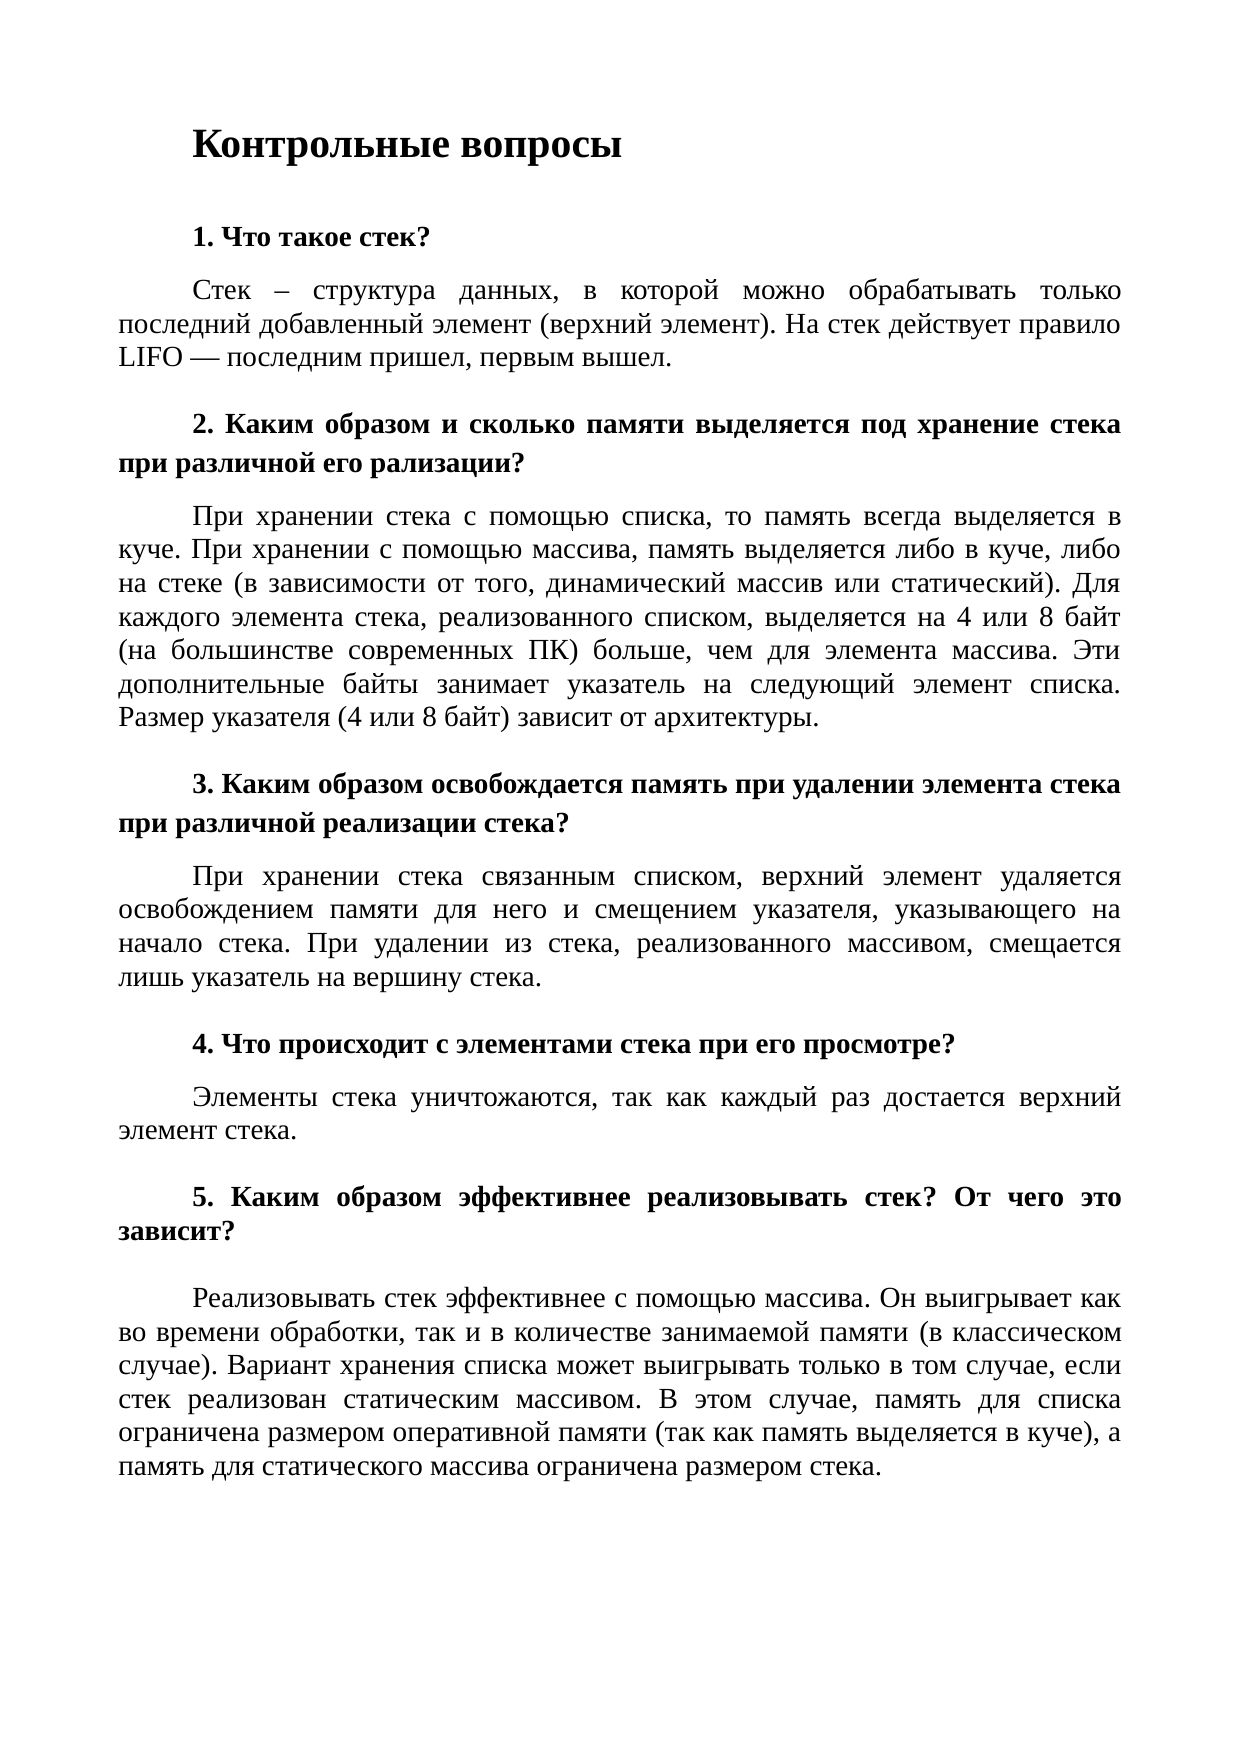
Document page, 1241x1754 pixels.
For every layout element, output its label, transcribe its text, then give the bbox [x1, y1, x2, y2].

text 5. Каким образом эффективнее реализовывать стек? От чего это зависит? Реализовывать стек эффективнее с помощью массива. Он выигрывает как во времени обработки, так и в количестве занимаемой памяти (в классическом случае). Вариант хранения списка может выигрывать только в том случае, если стек реализован статическим массивом. В этом случае, память для списка ограничена размером оперативной памяти (так как память выделяется в куче), а память для статического массива ограничена размером стека. [118, 1179, 1122, 1481]
text При хранении стека с помощью списка, то память всегда выделяется в куче. При хранении с помощью массива, память выделяется либо в куче, либо на стеке (в зависимости от того, динамический массив или статический). Для каждого элемента стека, реализованного списком, выделяется на 4 или 8 байт (на большинстве современных ПК) больше, чем для элемента массива. Эти дополнительные байты занимает указатель на следующий элемент списка. Размер указателя (4 или 8 байт) зависит от архитектуры. [118, 498, 1122, 733]
text Элементы стека уничтожаются, так как каждый раз достается верхний элемент стека. [118, 1079, 1122, 1146]
text При хранении стека связанным списком, верхний элемент удаляется освобождением памяти для него и смещением указателя, указывающего на начало стека. При удалении из стека, реализованного массивом, смещается лишь указатель на вершину стека. [118, 858, 1122, 992]
text 1. Что такое стек? [118, 219, 1122, 253]
text Стек – структура данных, в которой можно обрабатывать только последний добавленный элемент (верхний элемент). На стек действует правило LIFO — последним пришел, первым вышел. [118, 272, 1122, 373]
text Контрольные вопросы [118, 118, 1122, 166]
text 4. Что происходит с элементами стека при его просмотре? [118, 1026, 1122, 1059]
text 3. Каким образом освобождается память при удалении элемента стека при различной реализации стека? [118, 766, 1122, 838]
text 2. Каким образом и сколько памяти выделяется под хранение стека при различной его рализации? [118, 406, 1122, 478]
